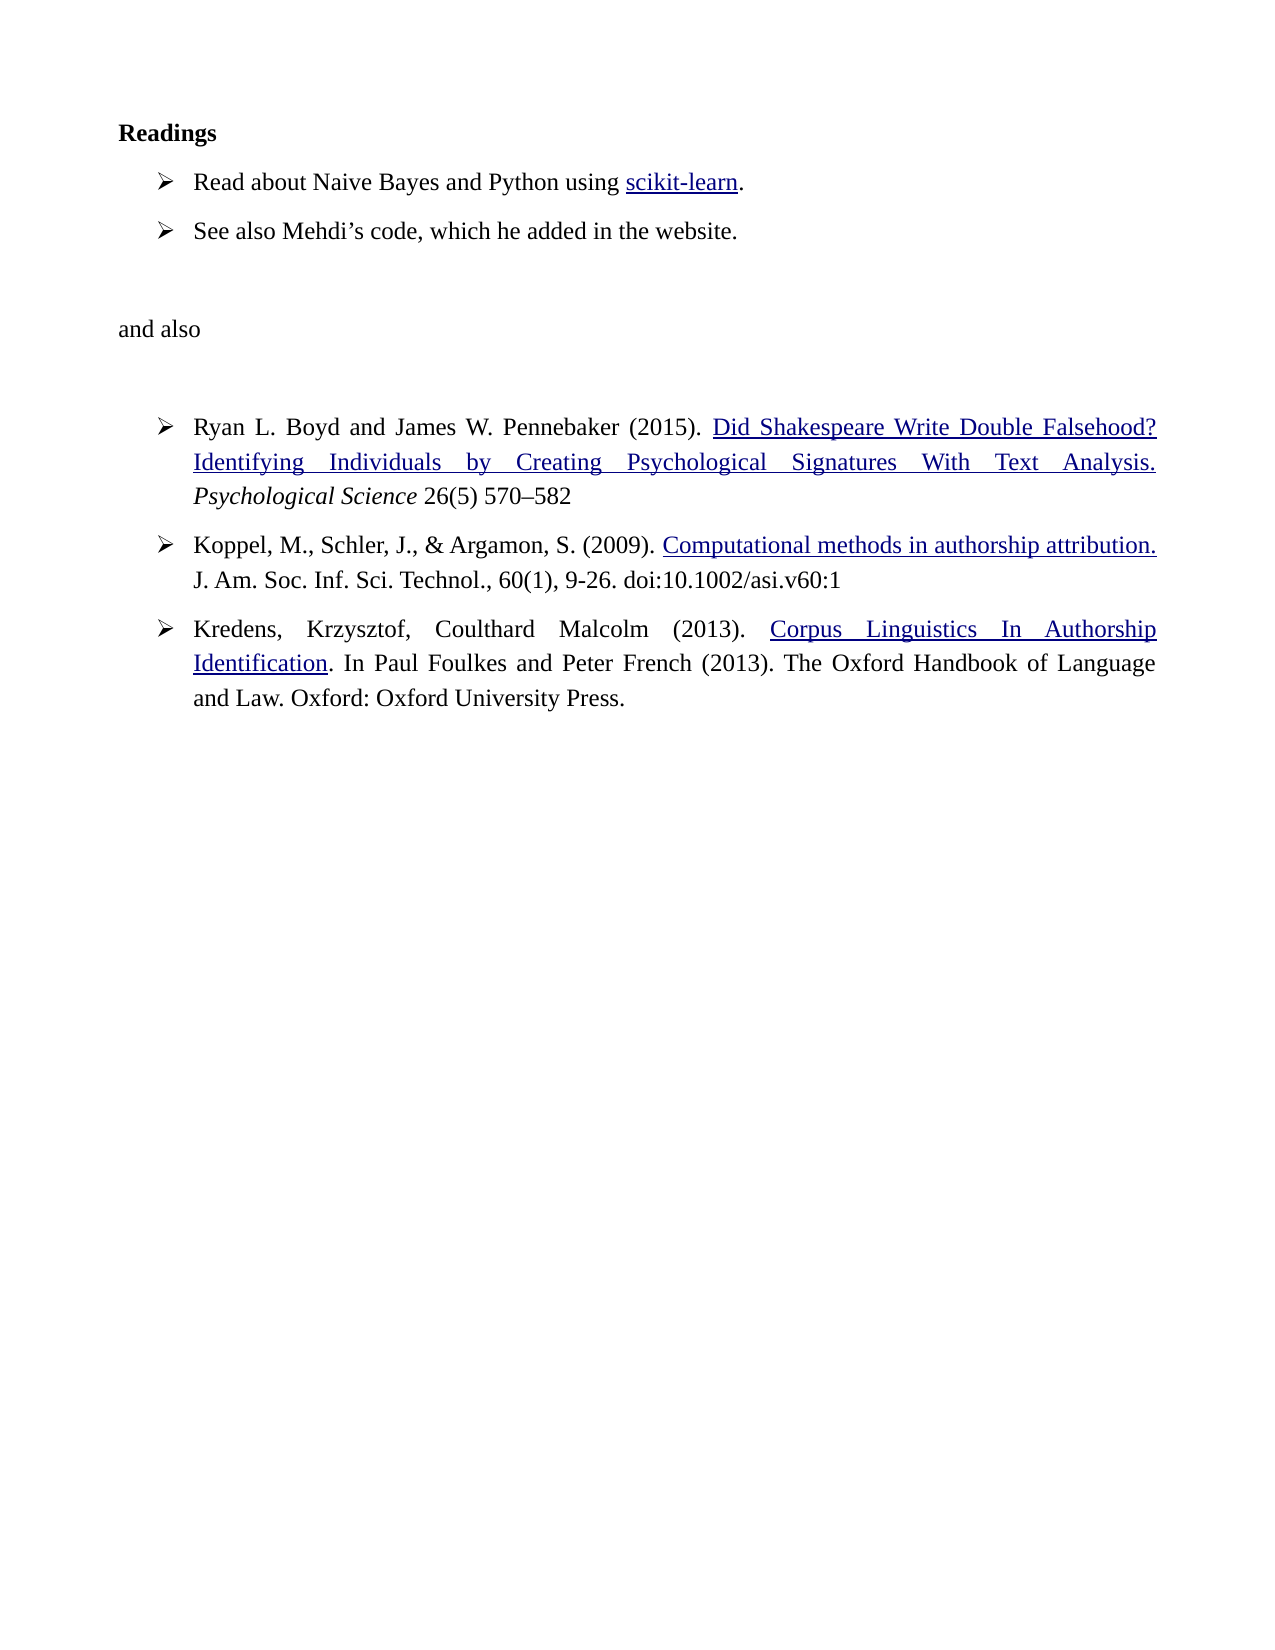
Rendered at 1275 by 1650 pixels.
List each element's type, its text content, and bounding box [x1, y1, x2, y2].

list Read about Naive Bayes and Python using scikit-learn. [156, 167, 1157, 196]
list Kredens, Krzysztof, Coulthard Malcolm (2013). Corpus Linguistics In Authorship Identification. In Paul Foulkes and Peter French (2013). The Oxford Handbook of Language and Law. Oxford: Oxford University Press. [156, 614, 1157, 712]
text Readings [118, 118, 1157, 147]
text and also [118, 314, 1157, 343]
list Koppel, M., Schler, J., & Argamon, S. (2009). Computational methods in authorship attribution. J. Am. Soc. Inf. Sci. Technol., 60(1), 9-26. doi:10.1002/asi.v60:1 [156, 531, 1157, 594]
list Ryan L. Boyd and James W. Pennebaker (2015). Did Shakespeare Write Double Falsehood? Identifying Individuals by Creating Psychological Signatures With Text Analysis. Psychological Science 26(5) 570–582 [156, 412, 1157, 510]
list See also Mehdi’s code, which he added in the website. [156, 216, 1157, 245]
